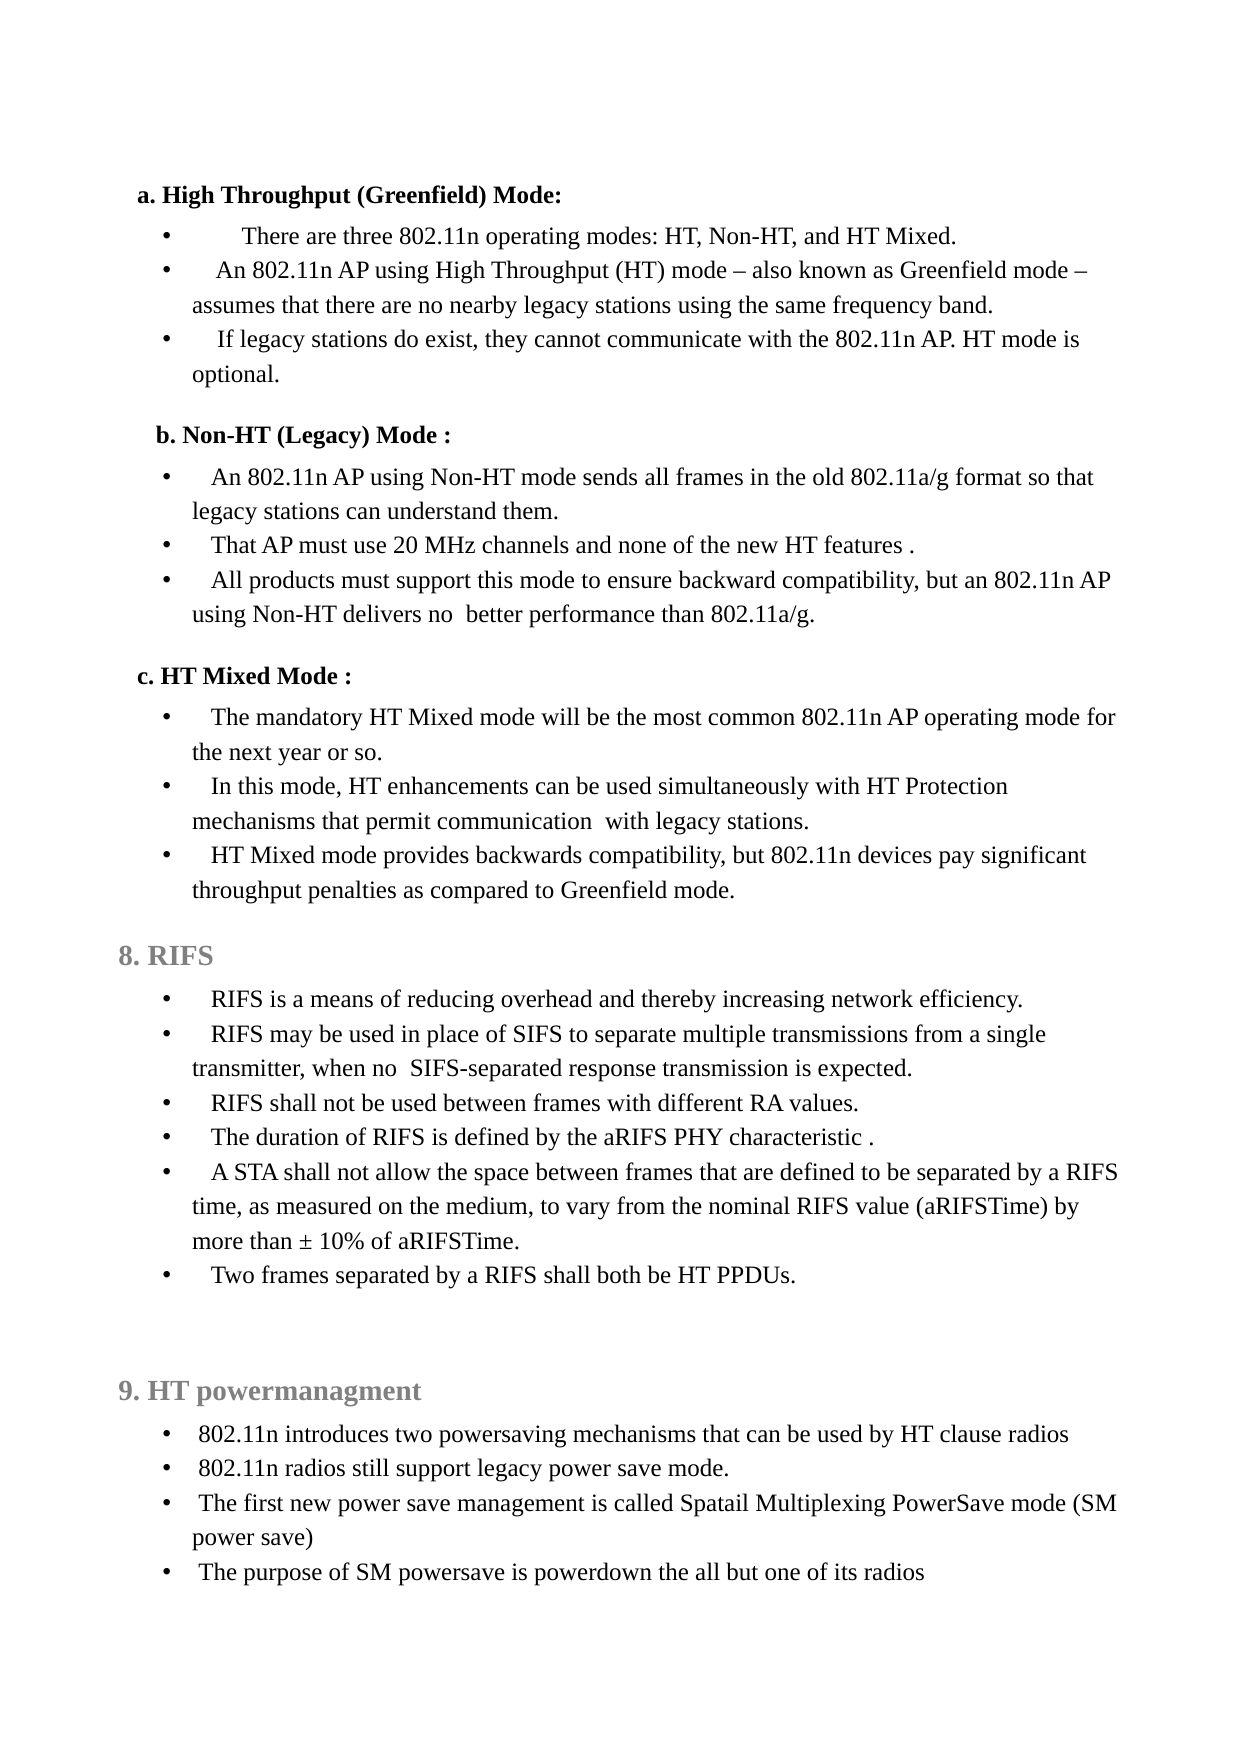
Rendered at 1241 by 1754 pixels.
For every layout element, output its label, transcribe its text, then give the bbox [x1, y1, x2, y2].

list All products must support this mode to ensure backward compatibility, but an 802.11n AP using Non-HT delivers no better performance than 802.11a/g. [162, 565, 1122, 628]
list The mandatory HT Mixed mode will be the most common 802.11n AP operating mode for the next year or so. [162, 702, 1122, 766]
list That AP must use 20 MHz channels and none of the new HT features . [162, 531, 1122, 559]
list HT Mixed mode provides backwards compatibility, but 802.11n devices pay significant throughput penalties as compared to Greenfield mode. [162, 840, 1122, 903]
subtitle b. Non-HT (Legacy) Mode : [118, 420, 1122, 449]
subtitle c. HT Mixed Mode : [118, 661, 1122, 690]
list Two frames separated by a RIFS shall both be HT PPDUs. [162, 1260, 1122, 1289]
list 802.11n radios still support legacy power save mode. [162, 1453, 1122, 1482]
list RIFS may be used in place of SIFS to separate multiple transmissions from a single transmitter, when no SIFS-separated response transmission is expected. [162, 1019, 1122, 1082]
list The first new power save management is called Spatail Multiplexing PowerSave mode (SM power save) [162, 1488, 1122, 1551]
subtitle a. High Throughput (Greenfield) Mode: [118, 180, 1122, 208]
list An 802.11n AP using High Throughput (HT) mode – also known as Greenfield mode – assumes that there are no nearby legacy stations using the same frequency band. [162, 255, 1122, 319]
list If legacy stations do exist, they cannot communicate with the 802.11n AP. HT mode is optional. [162, 324, 1122, 388]
list In this mode, HT enhancements can be used simultaneously with HT Protection mechanisms that permit communication with legacy stations. [162, 771, 1122, 834]
list 802.11n introduces two powersaving mechanisms that can be used by HT clause radios [162, 1419, 1122, 1448]
list A STA shall not allow the space between frames that are defined to be separated by a RIFS time, as measured on the medium, to vary from the nominal RIFS value (aRIFSTime) by more than ± 10% of aRIFSTime. [162, 1157, 1122, 1254]
list The duration of RIFS is defined by the aRIFS PHY characteristic . [162, 1122, 1122, 1151]
subtitle 9. HT powermanagment [118, 1373, 1122, 1407]
subtitle 8. RIFS [118, 938, 1122, 972]
list An 802.11n AP using Non-HT mode sends all frames in the old 802.11a/g format so that legacy stations can understand them. [162, 462, 1122, 525]
list RIFS shall not be used between frames with different RA values. [162, 1088, 1122, 1117]
list There are three 802.11n operating modes: HT, Non-HT, and HT Mixed. [162, 221, 1122, 250]
list The purpose of SM powersave is powerdown the all but one of its radios [162, 1557, 1122, 1586]
list RIFS is a means of reducing overhead and thereby increasing network efficiency. [162, 984, 1122, 1013]
